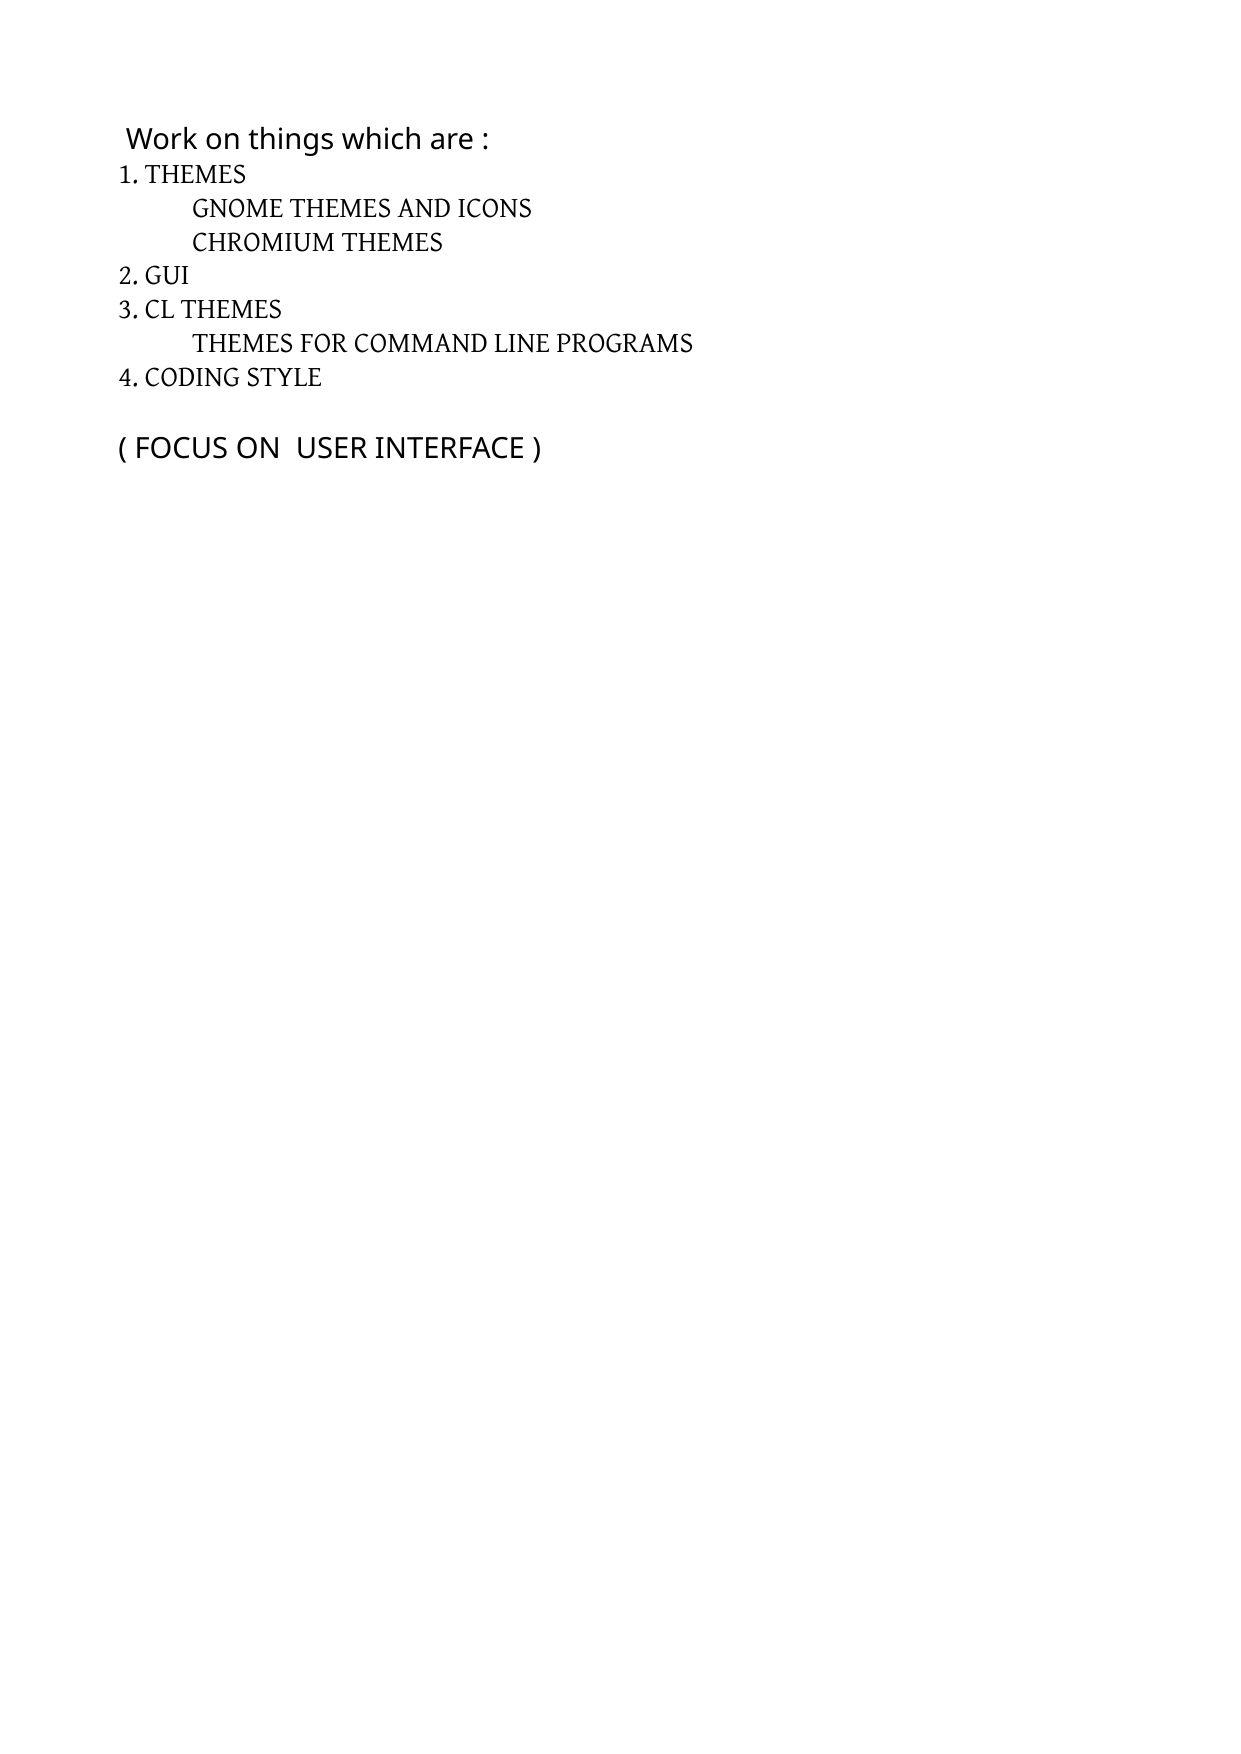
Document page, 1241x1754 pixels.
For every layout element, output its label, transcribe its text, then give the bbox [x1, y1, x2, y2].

text 2. GUI [118, 259, 1122, 293]
text 1. THEMES [118, 158, 1122, 192]
text 3. CL THEMES [118, 293, 1122, 327]
text THEMES FOR COMMAND LINE PROGRAMS [118, 327, 1122, 360]
text ( FOCUS ON USER INTERFACE ) [118, 428, 1122, 467]
text 4. CODING STYLE [118, 360, 1122, 394]
text CHROMIUM THEMES [118, 225, 1122, 259]
text Work on things which are : [118, 118, 1122, 158]
text GNOME THEMES AND ICONS [118, 192, 1122, 225]
